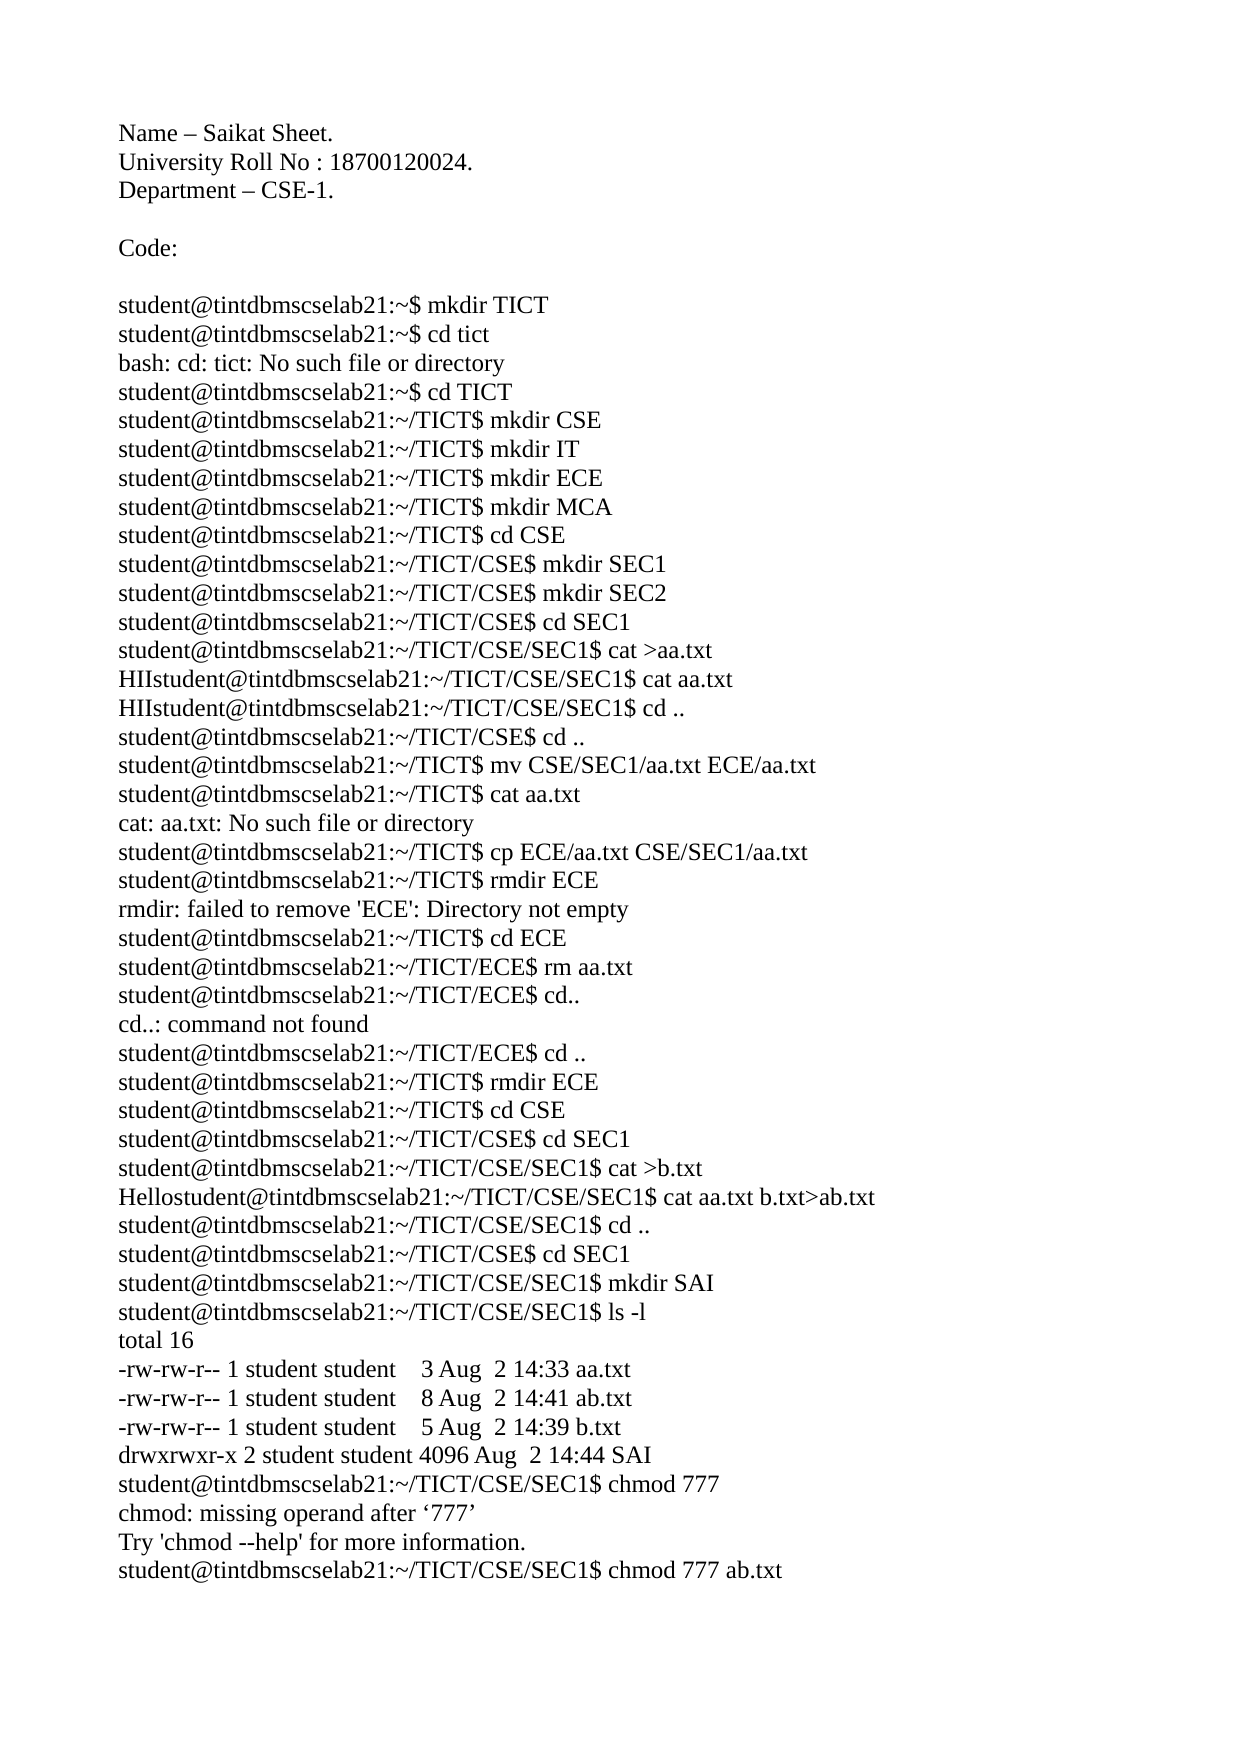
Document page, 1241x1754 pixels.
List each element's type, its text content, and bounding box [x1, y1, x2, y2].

text Hellostudent@tintdbmscselab21:~/TICT/CSE/SEC1$ cat aa.txt b.txt>ab.txt [118, 1182, 1122, 1211]
text University Roll No : 18700120024. [118, 147, 1122, 176]
text bash: cd: tict: No such file or directory [118, 348, 1122, 377]
text student@tintdbmscselab21:~/TICT/CSE/SEC1$ ls -l [118, 1297, 1122, 1326]
text rmdir: failed to remove 'ECE': Directory not empty [118, 894, 1122, 923]
text student@tintdbmscselab21:~/TICT/ECE$ cd.. [118, 981, 1122, 1009]
text student@tintdbmscselab21:~/TICT$ cat aa.txt [118, 779, 1122, 808]
text student@tintdbmscselab21:~/TICT/CSE$ cd SEC1 [118, 1124, 1122, 1153]
text -rw-rw-r-- 1 student student 3 Aug 2 14:33 aa.txt [118, 1354, 1122, 1383]
text total 16 [118, 1326, 1122, 1354]
text HIIstudent@tintdbmscselab21:~/TICT/CSE/SEC1$ cd .. [118, 693, 1122, 722]
text student@tintdbmscselab21:~/TICT/CSE/SEC1$ cat >b.txt [118, 1153, 1122, 1182]
text student@tintdbmscselab21:~/TICT/ECE$ rm aa.txt [118, 952, 1122, 981]
text -rw-rw-r-- 1 student student 8 Aug 2 14:41 ab.txt [118, 1383, 1122, 1412]
text student@tintdbmscselab21:~$ mkdir TICT [118, 291, 1122, 319]
text student@tintdbmscselab21:~/TICT$ rmdir ECE [118, 866, 1122, 894]
text drwxrwxr-x 2 student student 4096 Aug 2 14:44 SAI [118, 1441, 1122, 1469]
text student@tintdbmscselab21:~/TICT/ECE$ cd .. [118, 1038, 1122, 1067]
text student@tintdbmscselab21:~/TICT/CSE/SEC1$ chmod 777 [118, 1469, 1122, 1498]
text student@tintdbmscselab21:~/TICT$ cd CSE [118, 521, 1122, 549]
text student@tintdbmscselab21:~/TICT$ mkdir MCA [118, 492, 1122, 521]
text student@tintdbmscselab21:~/TICT/CSE/SEC1$ chmod 777 ab.txt [118, 1556, 1122, 1584]
text student@tintdbmscselab21:~/TICT$ cd CSE [118, 1096, 1122, 1124]
text student@tintdbmscselab21:~/TICT$ rmdir ECE [118, 1067, 1122, 1096]
text student@tintdbmscselab21:~/TICT$ cp ECE/aa.txt CSE/SEC1/aa.txt [118, 837, 1122, 866]
text Try 'chmod --help' for more information. [118, 1527, 1122, 1556]
text student@tintdbmscselab21:~/TICT/CSE/SEC1$ cat >aa.txt [118, 636, 1122, 664]
text student@tintdbmscselab21:~/TICT/CSE$ cd SEC1 [118, 607, 1122, 636]
text student@tintdbmscselab21:~/TICT$ mkdir ECE [118, 463, 1122, 492]
text HIIstudent@tintdbmscselab21:~/TICT/CSE/SEC1$ cat aa.txt [118, 664, 1122, 693]
text student@tintdbmscselab21:~/TICT/CSE$ cd .. [118, 722, 1122, 751]
text student@tintdbmscselab21:~/TICT/CSE/SEC1$ cd .. [118, 1211, 1122, 1239]
text student@tintdbmscselab21:~/TICT$ mv CSE/SEC1/aa.txt ECE/aa.txt [118, 751, 1122, 779]
text student@tintdbmscselab21:~/TICT$ cd ECE [118, 923, 1122, 952]
text cd..: command not found [118, 1009, 1122, 1038]
text cat: aa.txt: No such file or directory [118, 808, 1122, 837]
text Department – CSE-1. [118, 176, 1122, 204]
text student@tintdbmscselab21:~/TICT/CSE$ mkdir SEC1 [118, 549, 1122, 578]
text student@tintdbmscselab21:~$ cd TICT [118, 377, 1122, 406]
text student@tintdbmscselab21:~$ cd tict [118, 319, 1122, 348]
text student@tintdbmscselab21:~/TICT$ mkdir CSE [118, 406, 1122, 434]
text Name – Saikat Sheet. [118, 118, 1122, 147]
text Code: [118, 233, 1122, 262]
text student@tintdbmscselab21:~/TICT/CSE$ cd SEC1 [118, 1239, 1122, 1268]
text chmod: missing operand after ‘777’ [118, 1498, 1122, 1527]
text student@tintdbmscselab21:~/TICT/CSE/SEC1$ mkdir SAI [118, 1268, 1122, 1297]
text student@tintdbmscselab21:~/TICT$ mkdir IT [118, 434, 1122, 463]
text student@tintdbmscselab21:~/TICT/CSE$ mkdir SEC2 [118, 578, 1122, 607]
text -rw-rw-r-- 1 student student 5 Aug 2 14:39 b.txt [118, 1412, 1122, 1441]
